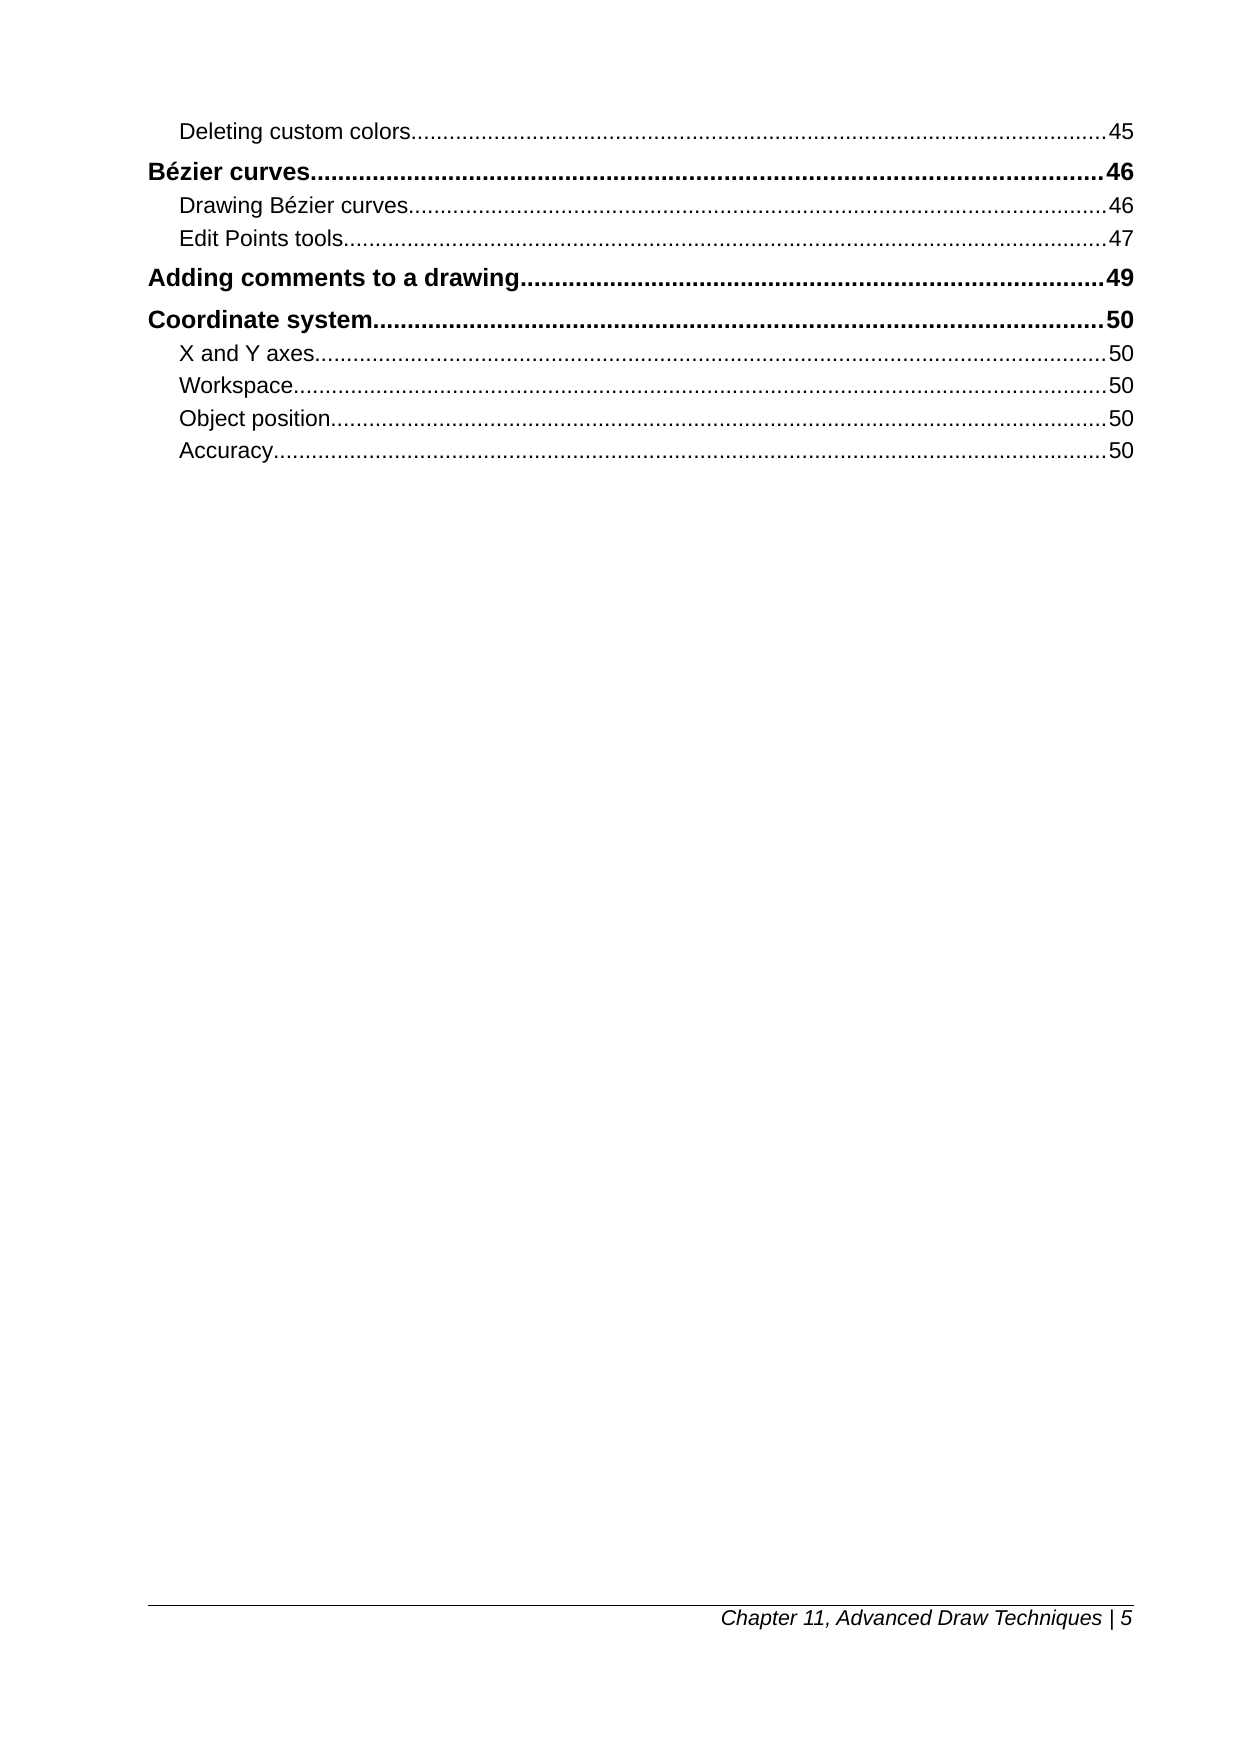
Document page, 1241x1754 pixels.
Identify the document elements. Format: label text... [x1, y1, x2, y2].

text Drawing Bézier curves 46 [179, 192, 1134, 218]
text Workspace 50 [179, 372, 1134, 399]
text Coordinate system 50 [148, 305, 1134, 333]
text Edit Points tools 47 [179, 224, 1134, 251]
text Bézier curves 46 [148, 157, 1134, 186]
text X and Y axes 50 [179, 340, 1134, 366]
text Accuracy 50 [179, 437, 1134, 464]
text Adding comments to a drawing 49 [148, 263, 1134, 292]
text Object position 50 [179, 405, 1134, 431]
text Deleting custom colors 45 [179, 118, 1134, 144]
